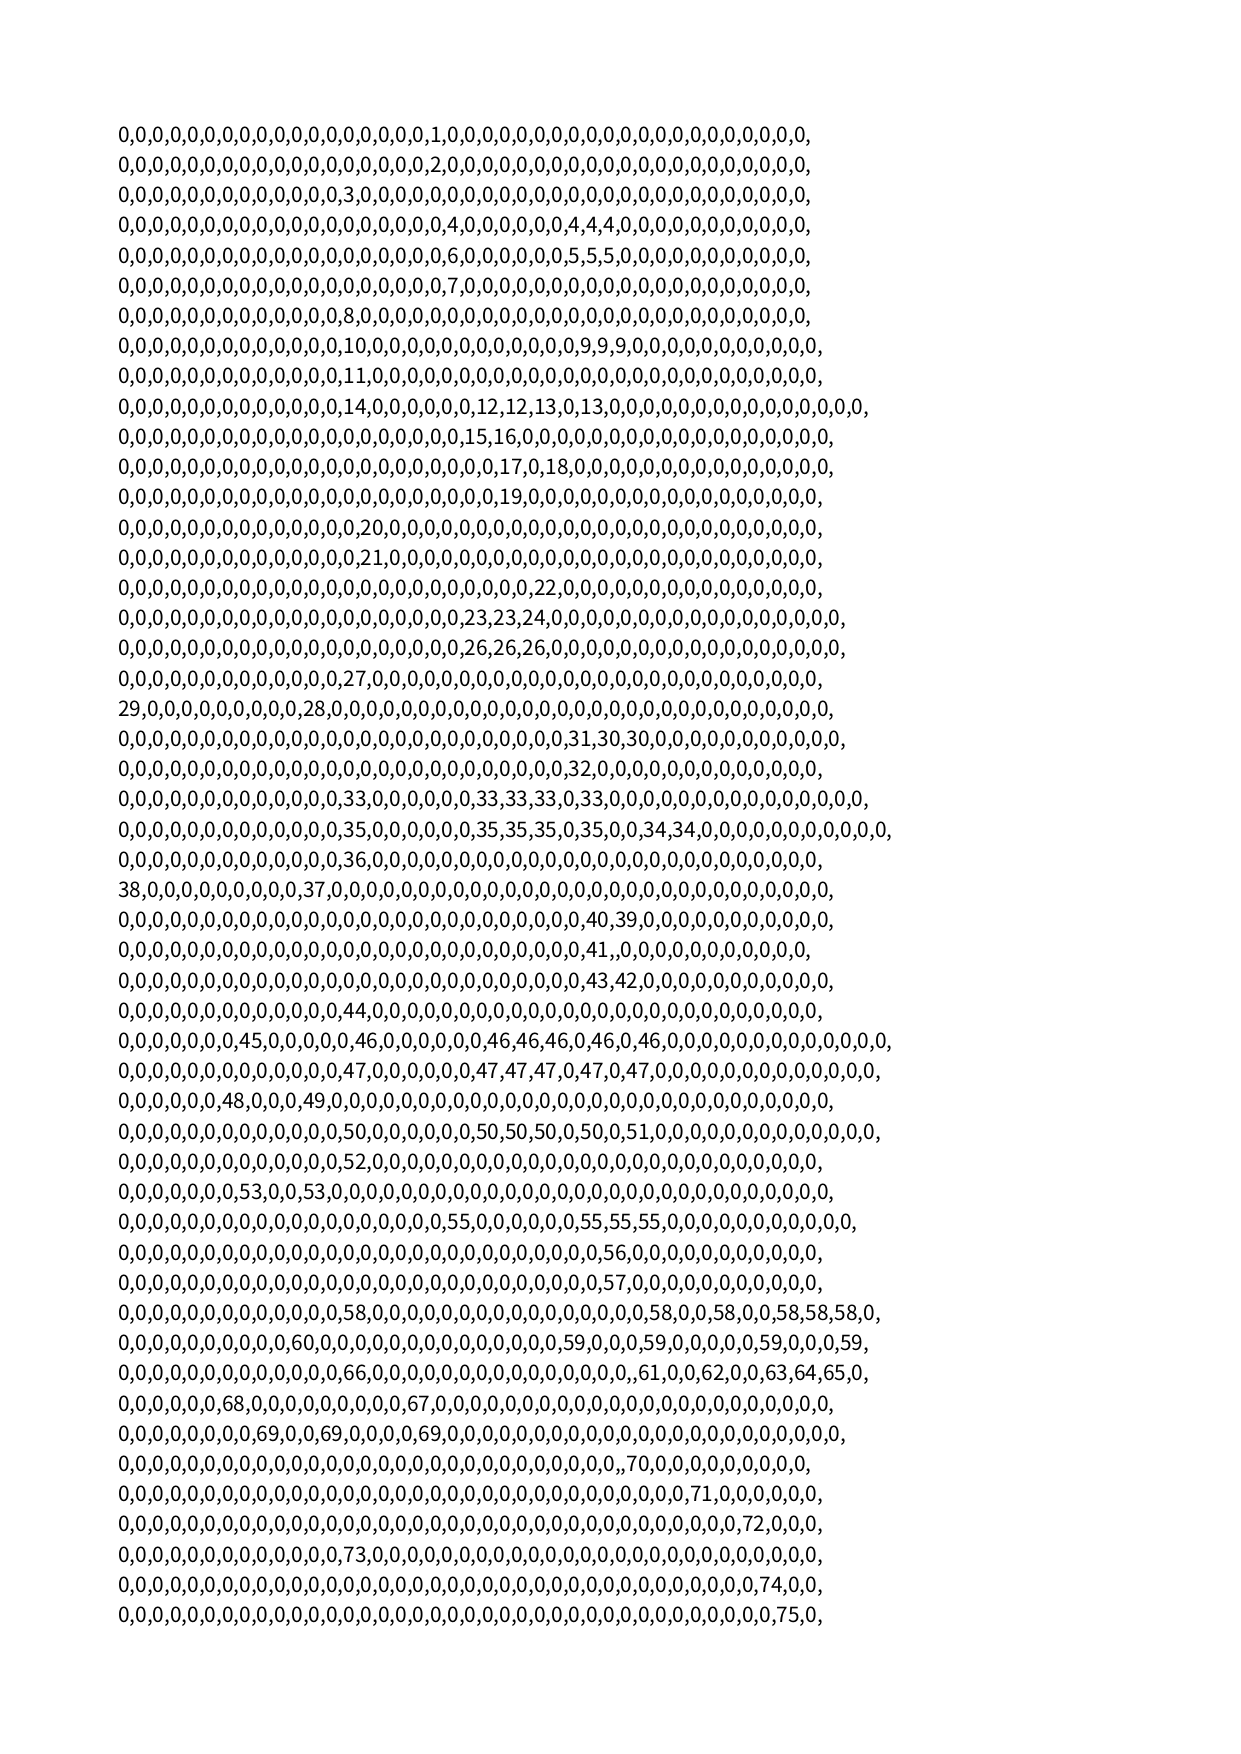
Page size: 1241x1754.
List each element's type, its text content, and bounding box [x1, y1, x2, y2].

text 0,0,0,0,0,0,0,0,0,0,0,0,0,0,0,0,0,0,0,0,0,0,0,0,0,0,0,0,0,0,0,0,0,0,0,0,72,0,0,0, [118, 1508, 1122, 1538]
text 0,0,0,0,0,0,0,0,0,0,0,0,0,33,0,0,0,0,0,0,33,33,33,0,33,0,0,0,0,0,0,0,0,0,0,0,0,0,0,0, [118, 783, 1122, 813]
text 0,0,0,0,0,0,0,0,0,0,0,0,0,52,0,0,0,0,0,0,0,0,0,0,0,0,0,0,0,0,0,0,0,0,0,0,0,0,0,0, [118, 1145, 1122, 1175]
text 0,0,0,0,0,0,0,0,69,0,0,69,0,0,0,0,69,0,0,0,0,0,0,0,0,0,0,0,0,0,0,0,0,0,0,0,0,0,0,0, [118, 1417, 1122, 1447]
text 0,0,0,0,0,0,0,53,0,0,53,0,0,0,0,0,0,0,0,0,0,0,0,0,0,0,0,0,0,0,0,0,0,0,0,0,0,0,0,0, [118, 1175, 1122, 1206]
text 0,0,0,0,0,0,0,0,0,0,0,0,0,58,0,0,0,0,0,0,0,0,0,0,0,0,0,0,0,0,58,0,0,58,0,0,58,58,58,0, [118, 1296, 1122, 1326]
text 0,0,0,0,0,0,0,0,0,0,0,0,0,10,0,0,0,0,0,0,0,0,0,0,0,0,9,9,9,0,0,0,0,0,0,0,0,0,0,0, [118, 329, 1122, 360]
text 0,0,0,0,0,0,0,0,0,0,0,0,0,0,0,0,0,0,0,0,0,0,19,0,0,0,0,0,0,0,0,0,0,0,0,0,0,0,0,0, [118, 481, 1122, 511]
text 0,0,0,0,0,0,48,0,0,0,49,0,0,0,0,0,0,0,0,0,0,0,0,0,0,0,0,0,0,0,0,0,0,0,0,0,0,0,0,0, [118, 1085, 1122, 1115]
text 0,0,0,0,0,0,0,0,0,0,0,0,0,27,0,0,0,0,0,0,0,0,0,0,0,0,0,0,0,0,0,0,0,0,0,0,0,0,0,0, [118, 662, 1122, 692]
text 0,0,0,0,0,0,0,0,0,0,0,0,0,0,0,0,0,0,0,0,0,0,0,0,0,0,32,0,0,0,0,0,0,0,0,0,0,0,0,0, [118, 752, 1122, 783]
text 0,0,0,0,0,0,0,0,0,0,0,0,0,0,0,0,0,0,1,0,0,0,0,0,0,0,0,0,0,0,0,0,0,0,0,0,0,0,0,0, [118, 118, 1122, 148]
text 0,0,0,0,0,0,0,0,0,0,0,0,0,0,20,0,0,0,0,0,0,0,0,0,0,0,0,0,0,0,0,0,0,0,0,0,0,0,0,0, [118, 511, 1122, 541]
text 0,0,0,0,0,0,0,0,0,0,0,0,0,0,0,0,0,0,0,0,0,0,0,0,0,0,0,43,42,0,0,0,0,0,0,0,0,0,0,0, [118, 964, 1122, 994]
text 0,0,0,0,0,0,0,0,0,0,0,0,0,73,0,0,0,0,0,0,0,0,0,0,0,0,0,0,0,0,0,0,0,0,0,0,0,0,0,0, [118, 1538, 1122, 1568]
text 0,0,0,0,0,0,0,0,0,0,0,0,0,0,0,0,0,0,0,0,0,0,0,0,0,0,0,0,57,0,0,0,0,0,0,0,0,0,0,0, [118, 1266, 1122, 1296]
text 0,0,0,0,0,0,0,0,0,0,0,0,0,36,0,0,0,0,0,0,0,0,0,0,0,0,0,0,0,0,0,0,0,0,0,0,0,0,0,0, [118, 843, 1122, 873]
text 0,0,0,0,0,0,0,0,0,0,0,0,0,35,0,0,0,0,0,0,35,35,35,0,35,0,0,34,34,0,0,0,0,0,0,0,0,0,0,0, [118, 813, 1122, 843]
text 29,0,0,0,0,0,0,0,0,0,28,0,0,0,0,0,0,0,0,0,0,0,0,0,0,0,0,0,0,0,0,0,0,0,0,0,0,0,0,0, [118, 692, 1122, 722]
text 0,0,0,0,0,0,0,0,0,0,0,0,0,47,0,0,0,0,0,0,47,47,47,0,47,0,47,0,0,0,0,0,0,0,0,0,0,0,0,0, [118, 1054, 1122, 1085]
text 0,0,0,0,0,0,0,0,0,0,0,0,0,0,0,0,0,0,0,0,23,23,24,0,0,0,0,0,0,0,0,0,0,0,0,0,0,0,0,0, [118, 601, 1122, 632]
text 0,0,0,0,0,0,0,0,0,0,0,0,0,14,0,0,0,0,0,0,12,12,13,0,13,0,0,0,0,0,0,0,0,0,0,0,0,0,0,0, [118, 390, 1122, 420]
text 38,0,0,0,0,0,0,0,0,0,37,0,0,0,0,0,0,0,0,0,0,0,0,0,0,0,0,0,0,0,0,0,0,0,0,0,0,0,0,0, [118, 873, 1122, 903]
text 0,0,0,0,0,0,0,0,0,0,0,0,0,0,0,0,0,0,0,0,0,0,0,0,0,0,0,0,0,,70,0,0,0,0,0,0,0,0,0, [118, 1447, 1122, 1477]
text 0,0,0,0,0,0,0,0,0,0,0,0,0,0,0,0,0,0,0,7,0,0,0,0,0,0,0,0,0,0,0,0,0,0,0,0,0,0,0,0, [118, 269, 1122, 299]
text 0,0,0,0,0,0,0,0,0,0,0,0,0,0,0,0,0,0,0,0,0,0,0,0,0,0,31,30,30,0,0,0,0,0,0,0,0,0,0,0, [118, 722, 1122, 752]
text 0,0,0,0,0,0,0,0,0,0,0,0,0,0,0,0,0,0,0,0,26,26,26,0,0,0,0,0,0,0,0,0,0,0,0,0,0,0,0,0, [118, 632, 1122, 662]
text 0,0,0,0,0,0,0,0,0,0,0,0,0,0,0,0,0,0,0,0,0,0,0,0,22,0,0,0,0,0,0,0,0,0,0,0,0,0,0,0, [118, 571, 1122, 601]
text 0,0,0,0,0,0,0,0,0,0,0,0,0,11,0,0,0,0,0,0,0,0,0,0,0,0,0,0,0,0,0,0,0,0,0,0,0,0,0,0, [118, 360, 1122, 390]
text 0,0,0,0,0,0,0,0,0,0,0,0,0,50,0,0,0,0,0,0,50,50,50,0,50,0,51,0,0,0,0,0,0,0,0,0,0,0,0,0, [118, 1115, 1122, 1145]
text 0,0,0,0,0,0,0,0,0,0,0,0,0,0,0,0,0,0,0,55,0,0,0,0,0,0,55,55,55,0,0,0,0,0,0,0,0,0,0,0, [118, 1206, 1122, 1236]
text 0,0,0,0,0,0,0,0,0,0,0,0,0,8,0,0,0,0,0,0,0,0,0,0,0,0,0,0,0,0,0,0,0,0,0,0,0,0,0,0, [118, 299, 1122, 329]
text 0,0,0,0,0,0,0,0,0,0,0,0,0,0,0,0,0,0,0,0,0,0,0,0,0,0,0,40,39,0,0,0,0,0,0,0,0,0,0,0, [118, 903, 1122, 934]
text 0,0,0,0,0,0,0,0,0,0,0,0,0,0,0,0,0,0,0,0,15,16,0,0,0,0,0,0,0,0,0,0,0,0,0,0,0,0,0,0, [118, 420, 1122, 450]
text 0,0,0,0,0,0,0,0,0,0,0,0,0,0,0,0,0,0,0,0,0,0,17,0,18,0,0,0,0,0,0,0,0,0,0,0,0,0,0,0, [118, 450, 1122, 481]
text 0,0,0,0,0,0,0,0,0,0,0,0,0,3,0,0,0,0,0,0,0,0,0,0,0,0,0,0,0,0,0,0,0,0,0,0,0,0,0,0, [118, 178, 1122, 209]
text 0,0,0,0,0,0,0,0,0,0,0,0,0,0,0,0,0,0,0,0,0,0,0,0,0,0,0,0,0,0,0,0,0,0,0,0,0,0,75,0, [118, 1598, 1122, 1628]
text 0,0,0,0,0,0,0,45,0,0,0,0,0,46,0,0,0,0,0,0,46,46,46,0,46,0,46,0,0,0,0,0,0,0,0,0,0,0,0,0, [118, 1024, 1122, 1054]
text 0,0,0,0,0,0,0,0,0,0,0,0,0,0,0,0,0,0,0,0,0,0,0,0,0,0,0,0,56,0,0,0,0,0,0,0,0,0,0,0, [118, 1236, 1122, 1266]
text 0,0,0,0,0,0,0,0,0,0,60,0,0,0,0,0,0,0,0,0,0,0,0,0,0,59,0,0,0,59,0,0,0,0,0,59,0,0,0,59, [118, 1326, 1122, 1357]
text 0,0,0,0,0,0,0,0,0,0,0,0,0,0,0,0,0,0,2,0,0,0,0,0,0,0,0,0,0,0,0,0,0,0,0,0,0,0,0,0, [118, 148, 1122, 178]
text 0,0,0,0,0,0,0,0,0,0,0,0,0,0,0,0,0,0,0,6,0,0,0,0,0,0,5,5,5,0,0,0,0,0,0,0,0,0,0,0, [118, 239, 1122, 269]
text 0,0,0,0,0,0,0,0,0,0,0,0,0,44,0,0,0,0,0,0,0,0,0,0,0,0,0,0,0,0,0,0,0,0,0,0,0,0,0,0, [118, 994, 1122, 1024]
text 0,0,0,0,0,0,0,0,0,0,0,0,0,0,21,0,0,0,0,0,0,0,0,0,0,0,0,0,0,0,0,0,0,0,0,0,0,0,0,0, [118, 541, 1122, 571]
text 0,0,0,0,0,0,0,0,0,0,0,0,0,0,0,0,0,0,0,0,0,0,0,0,0,0,0,41,,0,0,0,0,0,0,0,0,0,0,0, [118, 934, 1122, 964]
text 0,0,0,0,0,0,0,0,0,0,0,0,0,0,0,0,0,0,0,0,0,0,0,0,0,0,0,0,0,0,0,0,0,0,0,0,0,74,0,0, [118, 1568, 1122, 1598]
text 0,0,0,0,0,0,0,0,0,0,0,0,0,66,0,0,0,0,0,0,0,0,0,0,0,0,0,0,0,,61,0,0,62,0,0,63,64,65,0, [118, 1357, 1122, 1387]
text 0,0,0,0,0,0,68,0,0,0,0,0,0,0,0,0,67,0,0,0,0,0,0,0,0,0,0,0,0,0,0,0,0,0,0,0,0,0,0,0, [118, 1387, 1122, 1417]
text 0,0,0,0,0,0,0,0,0,0,0,0,0,0,0,0,0,0,0,0,0,0,0,0,0,0,0,0,0,0,0,0,0,71,0,0,0,0,0,0, [118, 1477, 1122, 1508]
text 0,0,0,0,0,0,0,0,0,0,0,0,0,0,0,0,0,0,0,4,0,0,0,0,0,0,4,4,4,0,0,0,0,0,0,0,0,0,0,0, [118, 209, 1122, 239]
